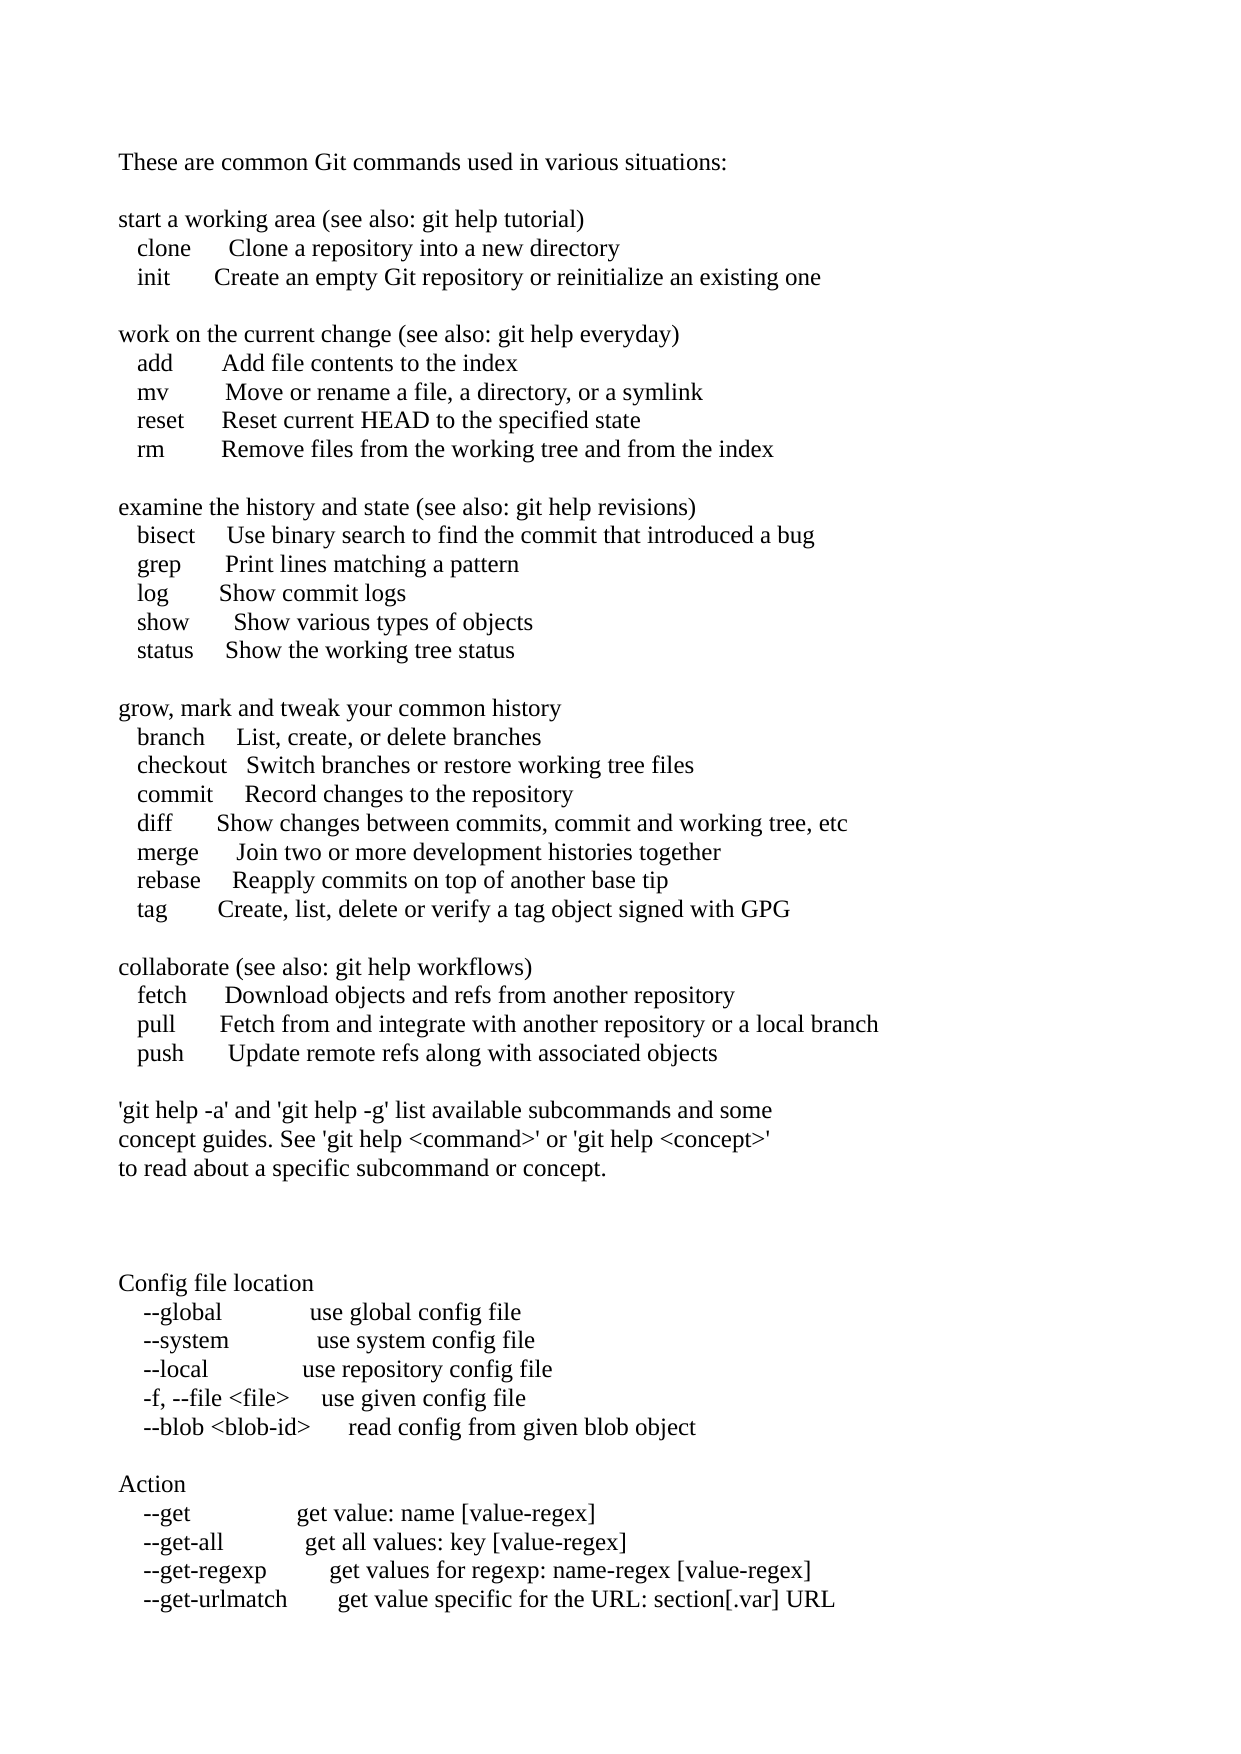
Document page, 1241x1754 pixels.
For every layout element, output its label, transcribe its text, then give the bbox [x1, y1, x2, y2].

text merge Join two or more development histories together [118, 837, 1122, 866]
text pull Fetch from and integrate with another repository or a local branch [118, 1009, 1122, 1038]
text grep Print lines matching a pattern [118, 549, 1122, 578]
text --blob <blob-id> read config from given blob object [118, 1412, 1122, 1441]
text push Update remote refs along with associated objects [118, 1038, 1122, 1067]
text Config file location [118, 1268, 1122, 1297]
text checkout Switch branches or restore working tree files [118, 751, 1122, 779]
text commit Record changes to the repository [118, 779, 1122, 808]
text --global use global config file [118, 1297, 1122, 1326]
text --get-regexp get values for regexp: name-regex [value-regex] [118, 1556, 1122, 1584]
text bisect Use binary search to find the commit that introduced a bug [118, 521, 1122, 549]
text diff Show changes between commits, commit and working tree, etc [118, 808, 1122, 837]
text concept guides. See 'git help <command>' or 'git help <concept>' [118, 1124, 1122, 1153]
text fetch Download objects and refs from another repository [118, 981, 1122, 1009]
text Action [118, 1469, 1122, 1498]
text --get get value: name [value-regex] [118, 1498, 1122, 1527]
text log Show commit logs [118, 578, 1122, 607]
text These are common Git commands used in various situations: [118, 147, 1122, 176]
text add Add file contents to the index [118, 348, 1122, 377]
text work on the current change (see also: git help everyday) [118, 319, 1122, 348]
text rm Remove files from the working tree and from the index [118, 434, 1122, 463]
text start a working area (see also: git help tutorial) [118, 204, 1122, 233]
text rebase Reapply commits on top of another base tip [118, 866, 1122, 894]
text 'git help -a' and 'git help -g' list available subcommands and some [118, 1096, 1122, 1124]
text --get-all get all values: key [value-regex] [118, 1527, 1122, 1556]
text show Show various types of objects [118, 607, 1122, 636]
text grow, mark and tweak your common history [118, 693, 1122, 722]
text --local use repository config file [118, 1354, 1122, 1383]
text clone Clone a repository into a new directory [118, 233, 1122, 262]
text collaborate (see also: git help workflows) [118, 952, 1122, 981]
text reset Reset current HEAD to the specified state [118, 406, 1122, 434]
text branch List, create, or delete branches [118, 722, 1122, 751]
text examine the history and state (see also: git help revisions) [118, 492, 1122, 521]
text init Create an empty Git repository or reinitialize an existing one [118, 262, 1122, 291]
text -f, --file <file> use given config file [118, 1383, 1122, 1412]
text to read about a specific subcommand or concept. [118, 1153, 1122, 1182]
text --system use system config file [118, 1326, 1122, 1354]
text tag Create, list, delete or verify a tag object signed with GPG [118, 894, 1122, 923]
text mv Move or rename a file, a directory, or a symlink [118, 377, 1122, 406]
text status Show the working tree status [118, 636, 1122, 664]
text --get-urlmatch get value specific for the URL: section[.var] URL [118, 1584, 1122, 1613]
